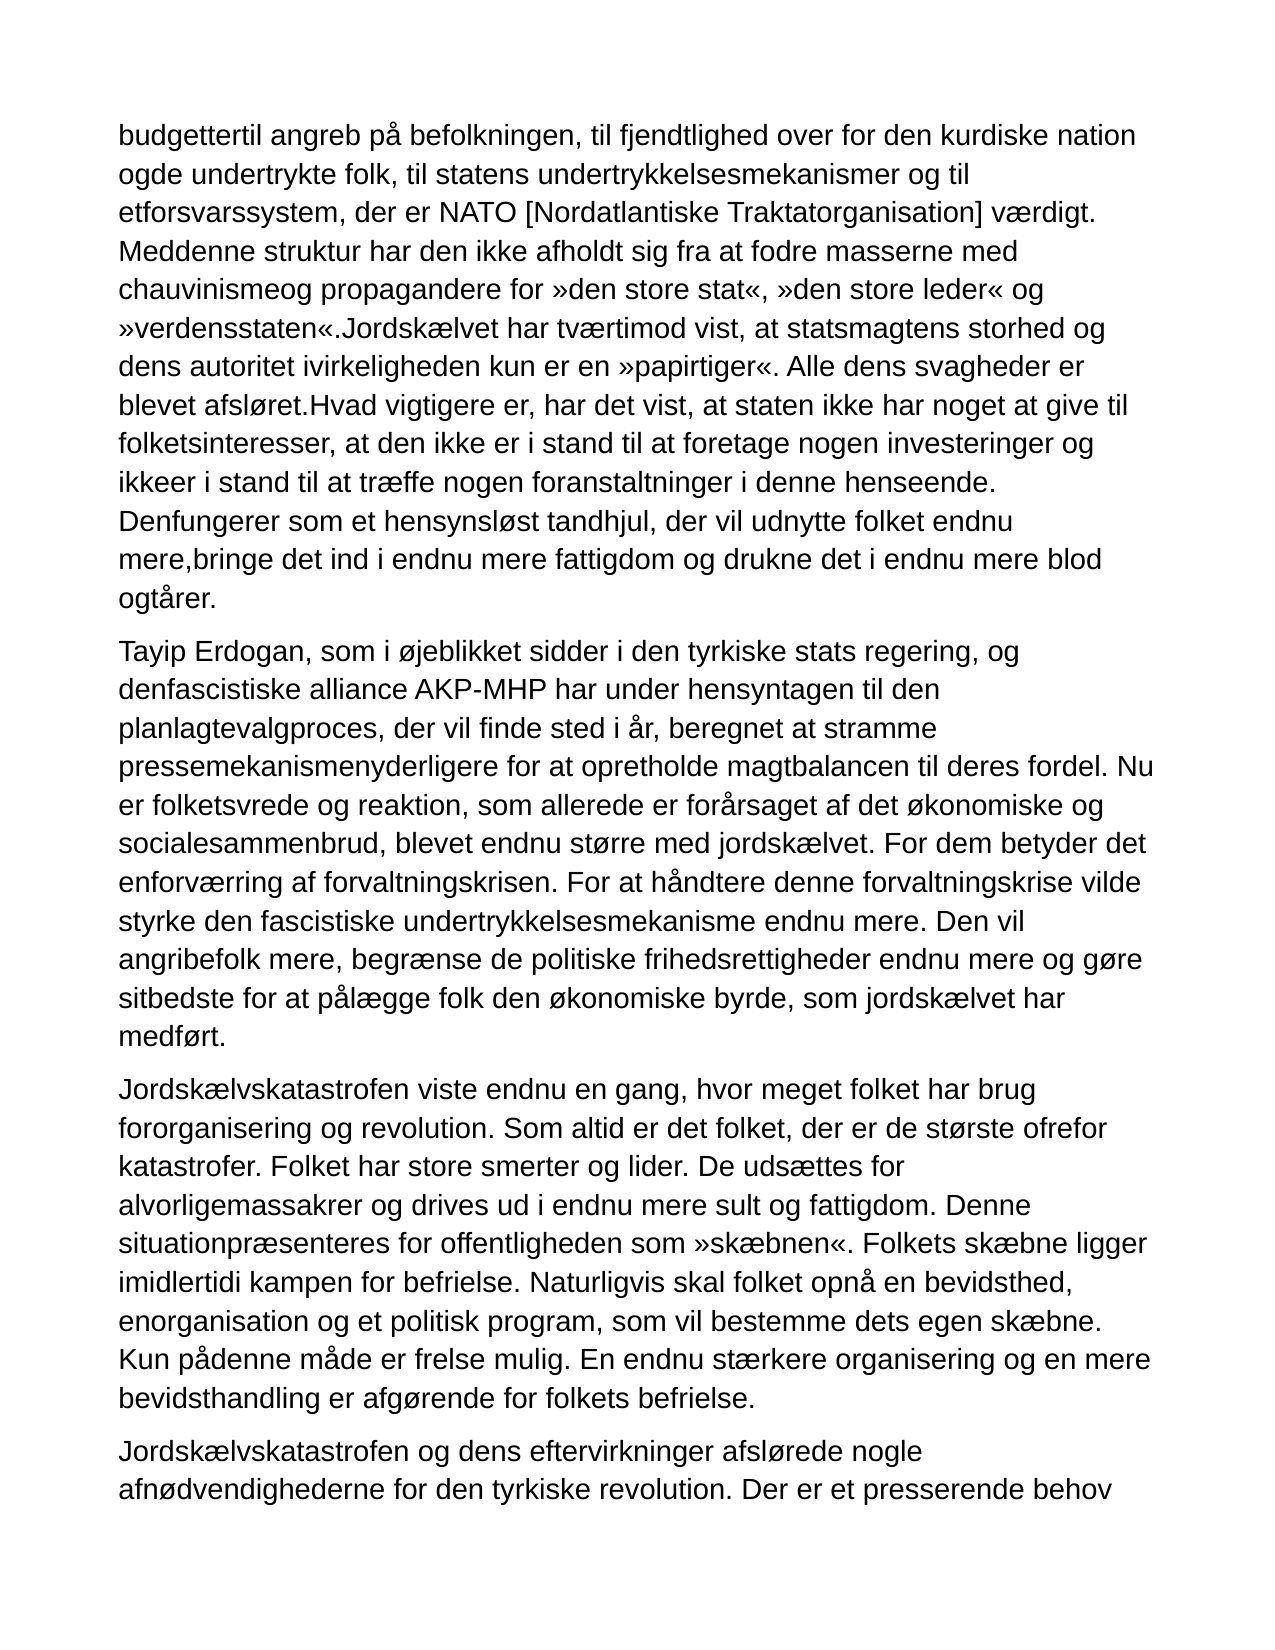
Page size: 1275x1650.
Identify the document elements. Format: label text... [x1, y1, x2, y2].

text Jordskælvskatastrofen viste endnu en gang, hvor meget folket har brug fororganisering og revolution. Som altid er det folket, der er de største ofrefor katastrofer. Folket har store smerter og lider. De udsættes for alvorligemassakrer og drives ud i endnu mere sult og fattigdom. Denne situationpræsenteres for offentligheden som »skæbnen«. Folkets skæbne ligger imidlertidi kampen for befrielse. Naturligvis skal folket opnå en bevidsthed, enorganisation og et politisk program, som vil bestemme dets egen skæbne. Kun pådenne måde er frelse mulig. En endnu stærkere organisering og en mere bevidsthandling er afgørende for folkets befrielse. [118, 1072, 1157, 1414]
text Tayip Erdogan, som i øjeblikket sidder i den tyrkiske stats regering, og denfascistiske alliance AKP-MHP har under hensyntagen til den planlagtevalgproces, der vil finde sted i år, beregnet at stramme pressemekanismenyderligere for at opretholde magtbalancen til deres fordel. Nu er folketsvrede og reaktion, som allerede er forårsaget af det økonomiske og socialesammenbrud, blevet endnu større med jordskælvet. For dem betyder det enforværring af forvaltningskrisen. For at håndtere denne forvaltningskrise vilde styrke den fascistiske undertrykkelsesmekanisme endnu mere. Den vil angribefolk mere, begrænse de politiske frihedsrettigheder endnu mere og gøre sitbedste for at pålægge folk den økonomiske byrde, som jordskælvet har medført. [118, 634, 1157, 1053]
text budgettertil angreb på befolkningen, til fjendtlighed over for den kurdiske nation ogde undertrykte folk, til statens undertrykkelsesmekanismer og til etforsvarssystem, der er NATO [Nordatlantiske Traktatorganisation] værdigt. Meddenne struktur har den ikke afholdt sig fra at fodre masserne med chauvinismeog propagandere for »den store stat«, »den store leder« og »verdensstaten«.Jordskælvet har tværtimod vist, at statsmagtens storhed og dens autoritet ivirkeligheden kun er en »papirtiger«. Alle dens svagheder er blevet afsløret.Hvad vigtigere er, har det vist, at staten ikke har noget at give til folketsinteresser, at den ikke er i stand til at foretage nogen investeringer og ikkeer i stand til at træffe nogen foranstaltninger i denne henseende. Denfungerer som et hensynsløst tandhjul, der vil udnytte folket endnu mere,bringe det ind i endnu mere fattigdom og drukne det i endnu mere blod ogtårer. [118, 118, 1157, 614]
text Jordskælvskatastrofen og dens eftervirkninger afslørede nogle afnødvendighederne for den tyrkiske revolution. Der er et presserende behov [118, 1434, 1157, 1506]
